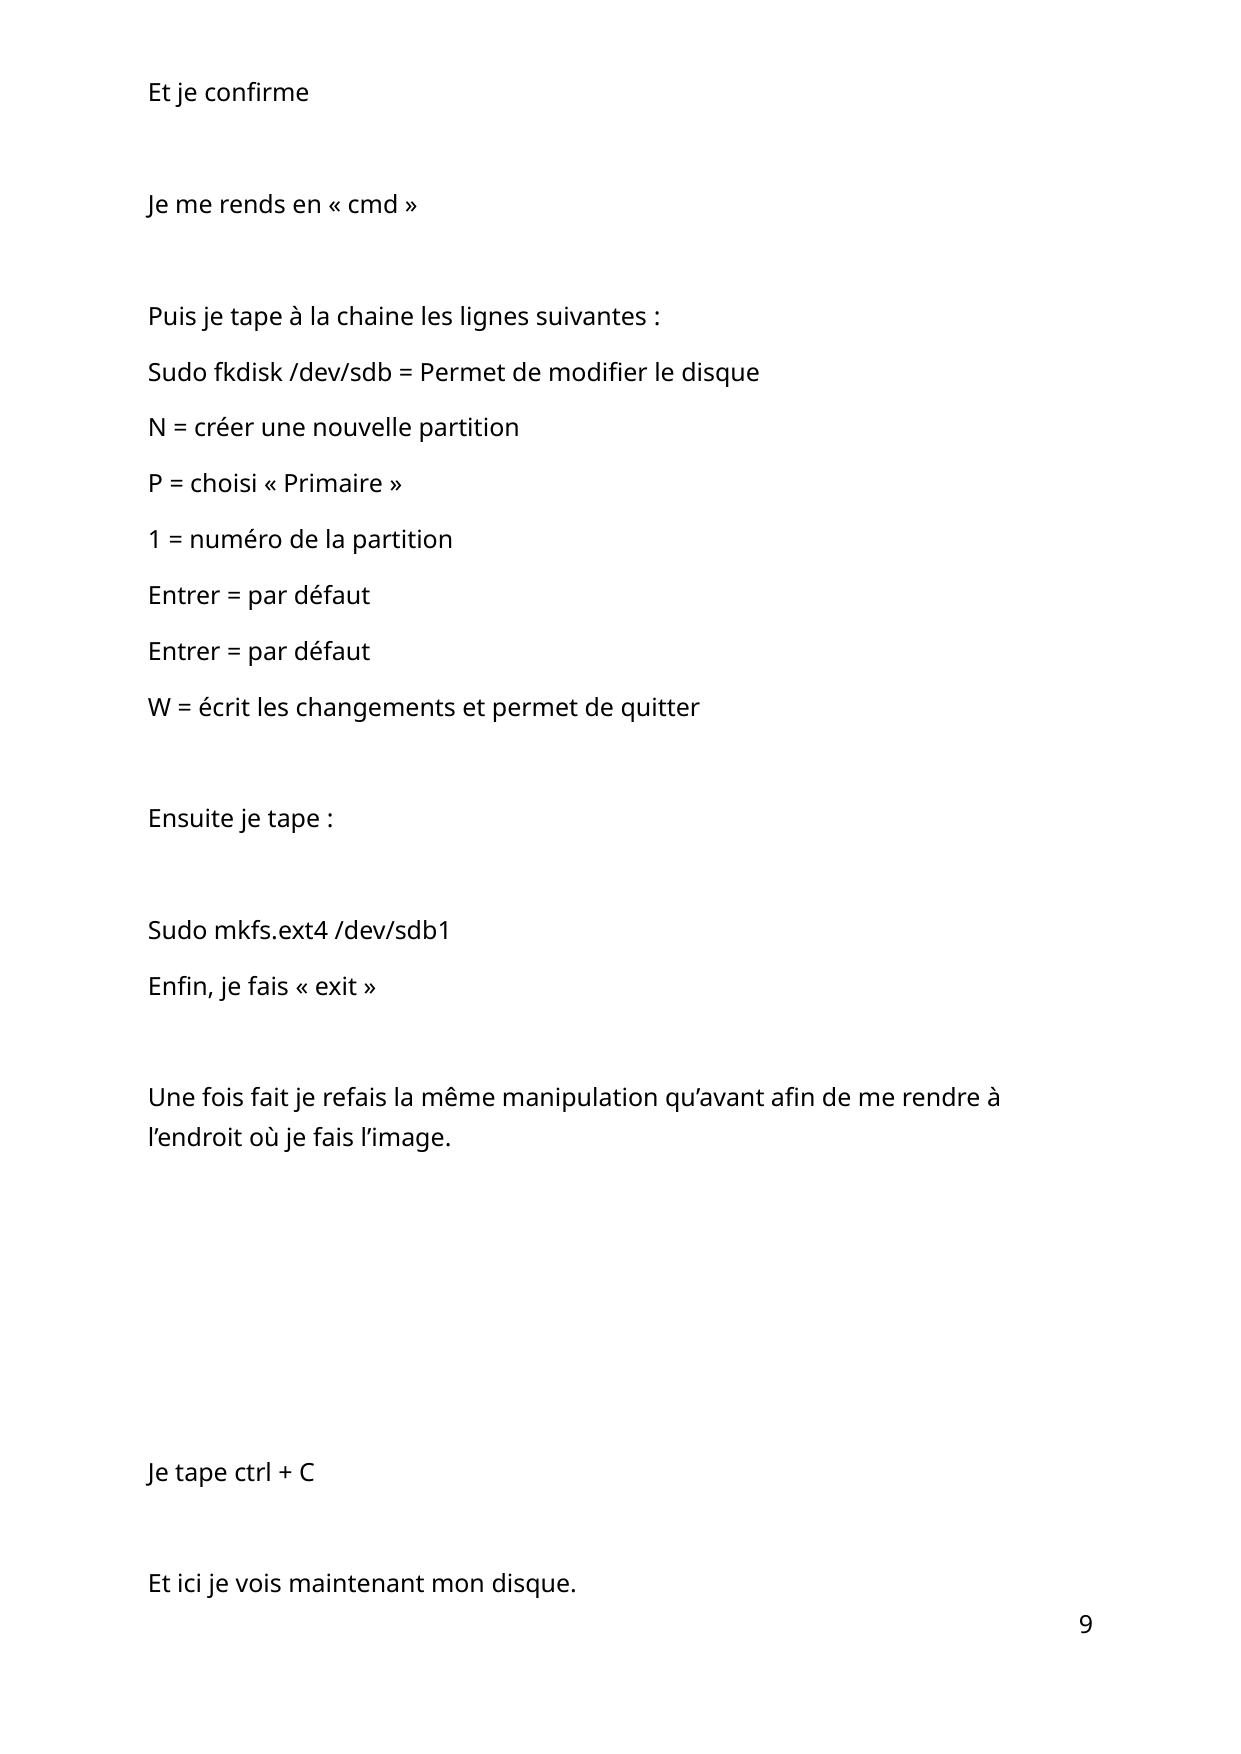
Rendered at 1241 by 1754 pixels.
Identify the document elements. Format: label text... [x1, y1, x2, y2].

text N = créer une nouvelle partition [148, 410, 1093, 444]
text Ensuite je tape : [148, 801, 1093, 835]
text W = écrit les changements et permet de quitter [148, 689, 1093, 723]
text Entrer = par défaut [148, 633, 1093, 667]
text Sudo fkdisk /dev/sdb = Permet de modifier le disque [148, 354, 1093, 388]
text Une fois fait je refais la même manipulation qu’avant afin de me rendre à l’endroit où je fais l’image. [148, 1080, 1093, 1153]
text Et ici je vois maintenant mon disque. [148, 1566, 1093, 1600]
text P = choisi « Primaire » [148, 466, 1093, 500]
text Sudo mkfs.ext4 /dev/sdb1 [148, 912, 1093, 947]
text Je tape ctrl + C [148, 1454, 1093, 1488]
text Je me rends en « cmd » [148, 187, 1093, 221]
text Puis je tape à la chaine les lignes suivantes : [148, 298, 1093, 332]
text 1 = numéro de la partition [148, 522, 1093, 556]
text Entrer = par défaut [148, 577, 1093, 612]
text Et je confirme [148, 75, 1093, 109]
text Enfin, je fais « exit » [148, 968, 1093, 1002]
